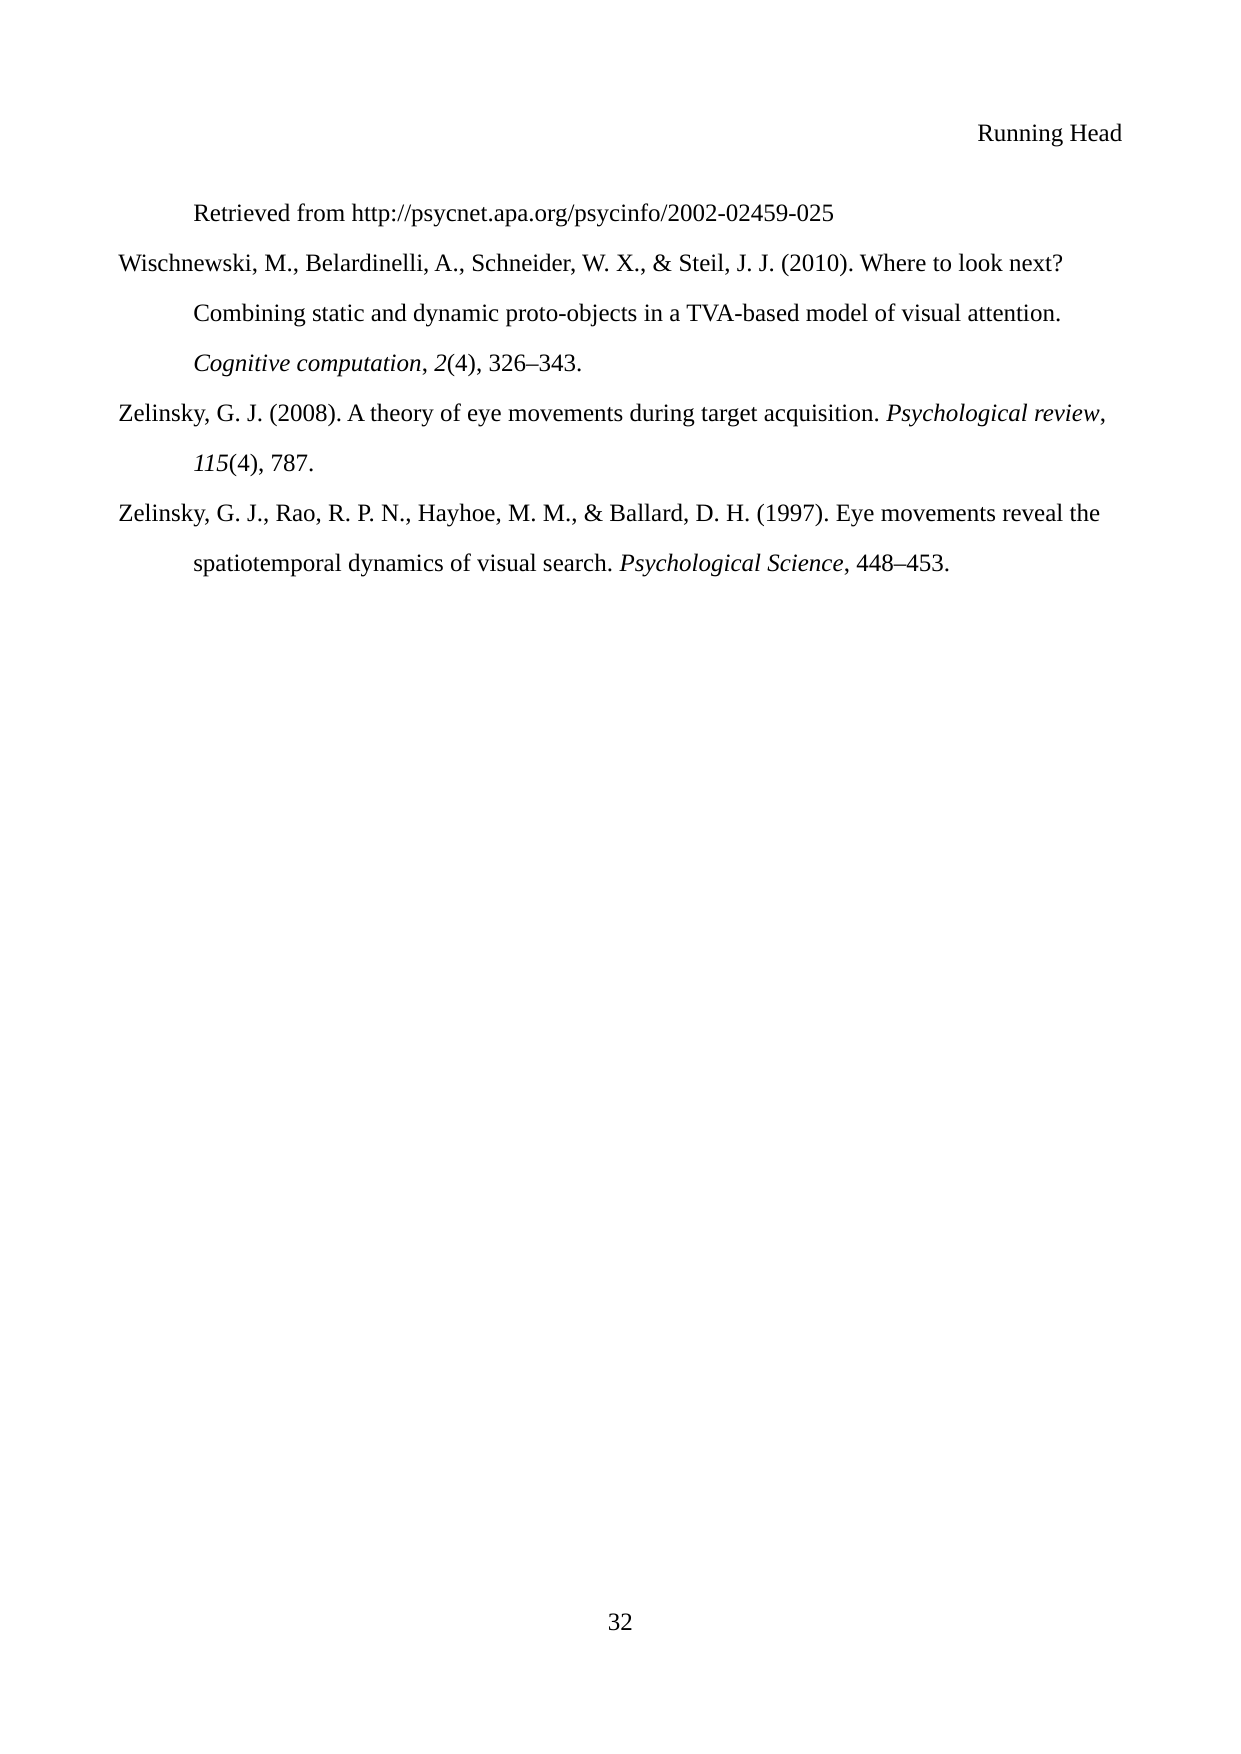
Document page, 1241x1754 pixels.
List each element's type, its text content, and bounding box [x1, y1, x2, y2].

text Zelinsky, G. J. (2008). A theory of eye movements during target acquisition. Psychological review, 115(4), 787. [118, 376, 1122, 476]
text Zelinsky, G. J., Rao, R. P. N., Hayhoe, M. M., & Ballard, D. H. (1997). Eye movements reveal the spatiotemporal dynamics of visual search. Psychological Science, 448–453. [118, 476, 1122, 576]
text Wischnewski, M., Belardinelli, A., Schneider, W. X., & Steil, J. J. (2010). Where to look next? Combining static and dynamic proto-objects in a TVA-based model of visual attention. Cognitive computation, 2(4), 326–343. [118, 226, 1122, 376]
text Retrieved from http://psycnet.apa.org/psycinfo/2002-02459-025 [118, 176, 1122, 226]
